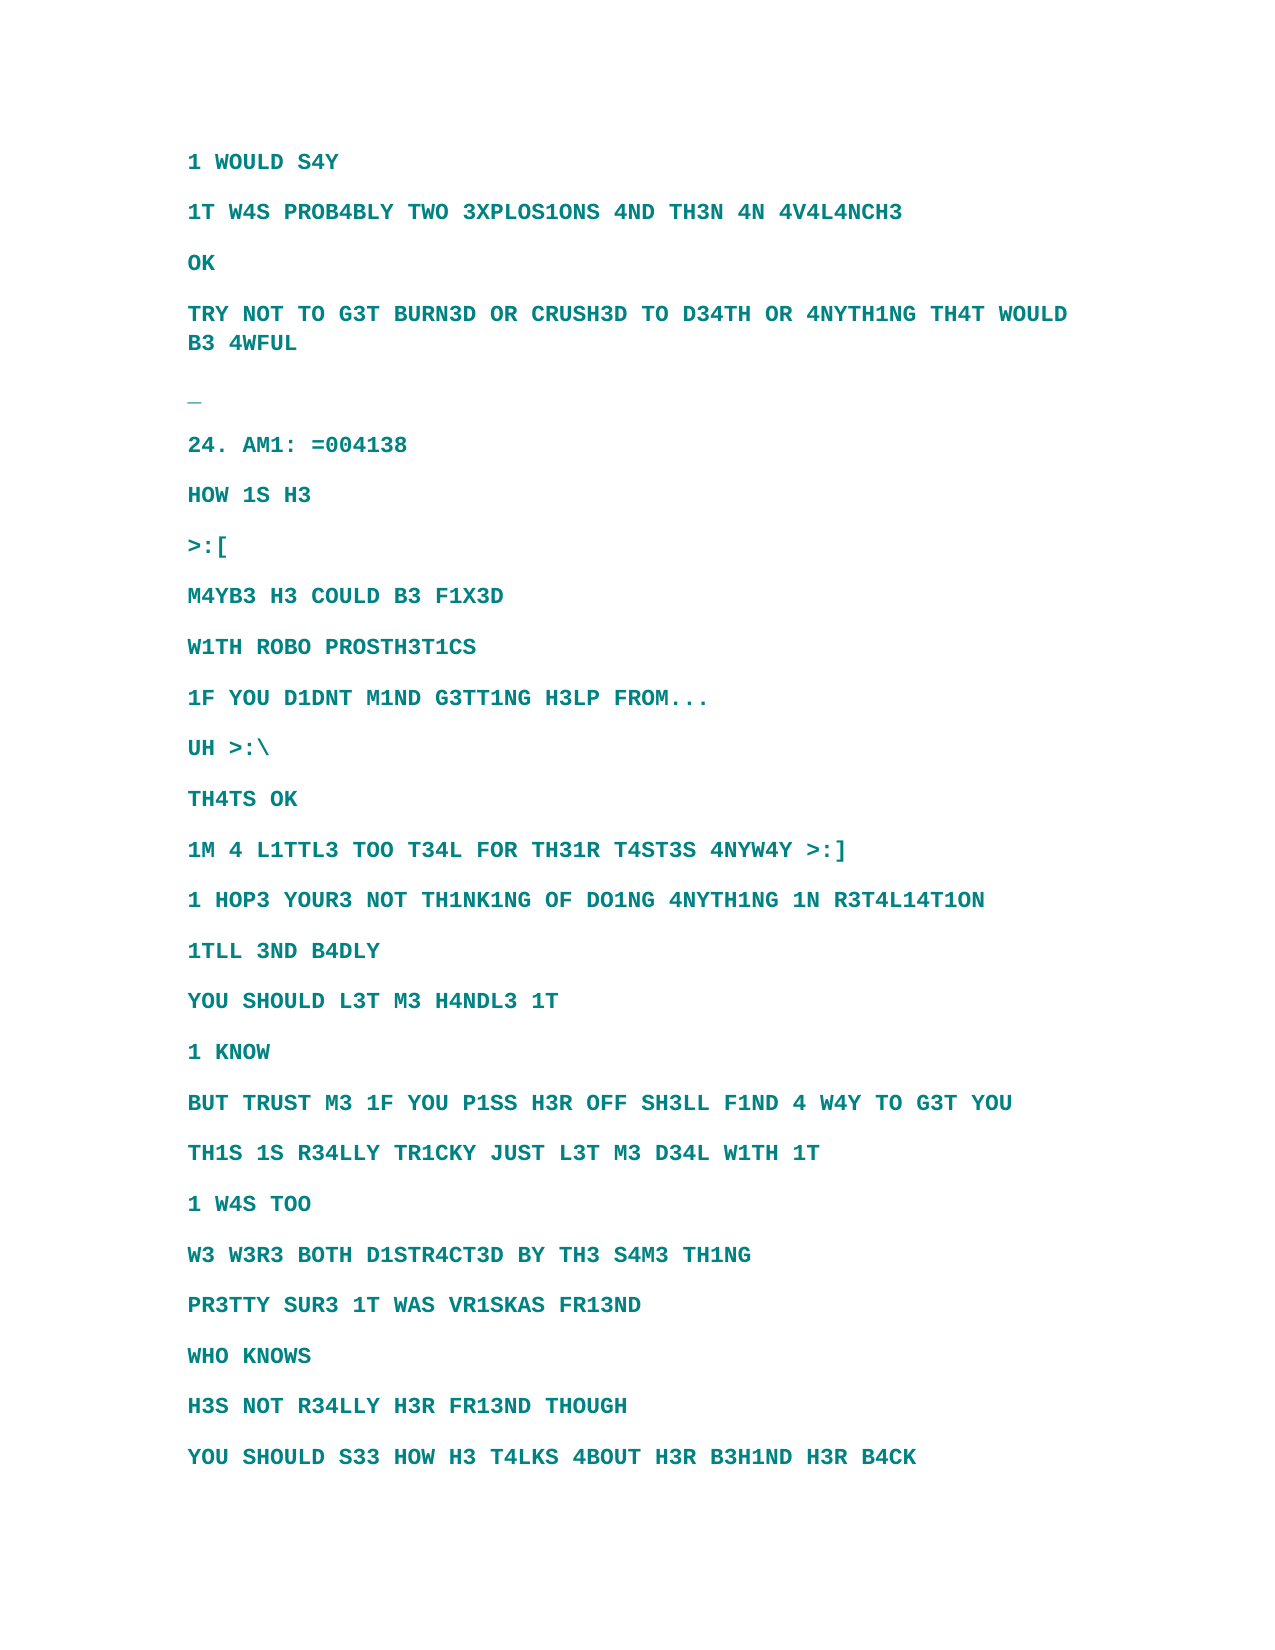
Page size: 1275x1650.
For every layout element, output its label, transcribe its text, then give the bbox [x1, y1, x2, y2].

text _ [187, 382, 1087, 408]
text 24. AM1: =004138 [187, 433, 1087, 459]
text BUT TRUST M3 1F YOU P1SS H3R OFF SH3LL F1ND 4 W4Y TO G3T YOU [187, 1091, 1087, 1117]
text YOU SHOULD L3T M3 H4NDL3 1T [187, 990, 1087, 1016]
text 1 HOP3 YOUR3 NOT TH1NK1NG OF DO1NG 4NYTH1NG 1N R3T4L14T1ON [187, 888, 1087, 914]
text YOU SHOULD S33 HOW H3 T4LKS 4BOUT H3R B3H1ND H3R B4CK [187, 1445, 1087, 1471]
text HOW 1S H3 [187, 483, 1087, 509]
text 1M 4 L1TTL3 TOO T34L FOR TH31R T4ST3S 4NYW4Y >:] [187, 838, 1087, 864]
text 1T W4S PROB4BLY TWO 3XPLOS1ONS 4ND TH3N 4N 4V4L4NCH3 [187, 201, 1087, 227]
text TH1S 1S R34LLY TR1CKY JUST L3T M3 D34L W1TH 1T [187, 1142, 1087, 1168]
text TRY NOT TO G3T BURN3D OR CRUSH3D TO D34TH OR 4NYTH1NG TH4T WOULD B3 4WFUL [187, 302, 1087, 358]
text 1TLL 3ND B4DLY [187, 939, 1087, 965]
text 1F YOU D1DNT M1ND G3TT1NG H3LP FROM... [187, 686, 1087, 712]
text M4YB3 H3 COULD B3 F1X3D [187, 585, 1087, 611]
text TH4TS OK [187, 787, 1087, 813]
text H3S NOT R34LLY H3R FR13ND THOUGH [187, 1395, 1087, 1421]
text W1TH ROBO PROSTH3T1CS [187, 635, 1087, 661]
text 1 KNOW [187, 1040, 1087, 1066]
text OK [187, 251, 1087, 277]
text >:[ [187, 534, 1087, 560]
text 1 WOULD S4Y [187, 150, 1087, 176]
text W3 W3R3 BOTH D1STR4CT3D BY TH3 S4M3 TH1NG [187, 1243, 1087, 1269]
text PR3TTY SUR3 1T WAS VR1SKAS FR13ND [187, 1293, 1087, 1319]
text UH >:\ [187, 737, 1087, 763]
text 1 W4S TOO [187, 1192, 1087, 1218]
text WHO KNOWS [187, 1344, 1087, 1370]
